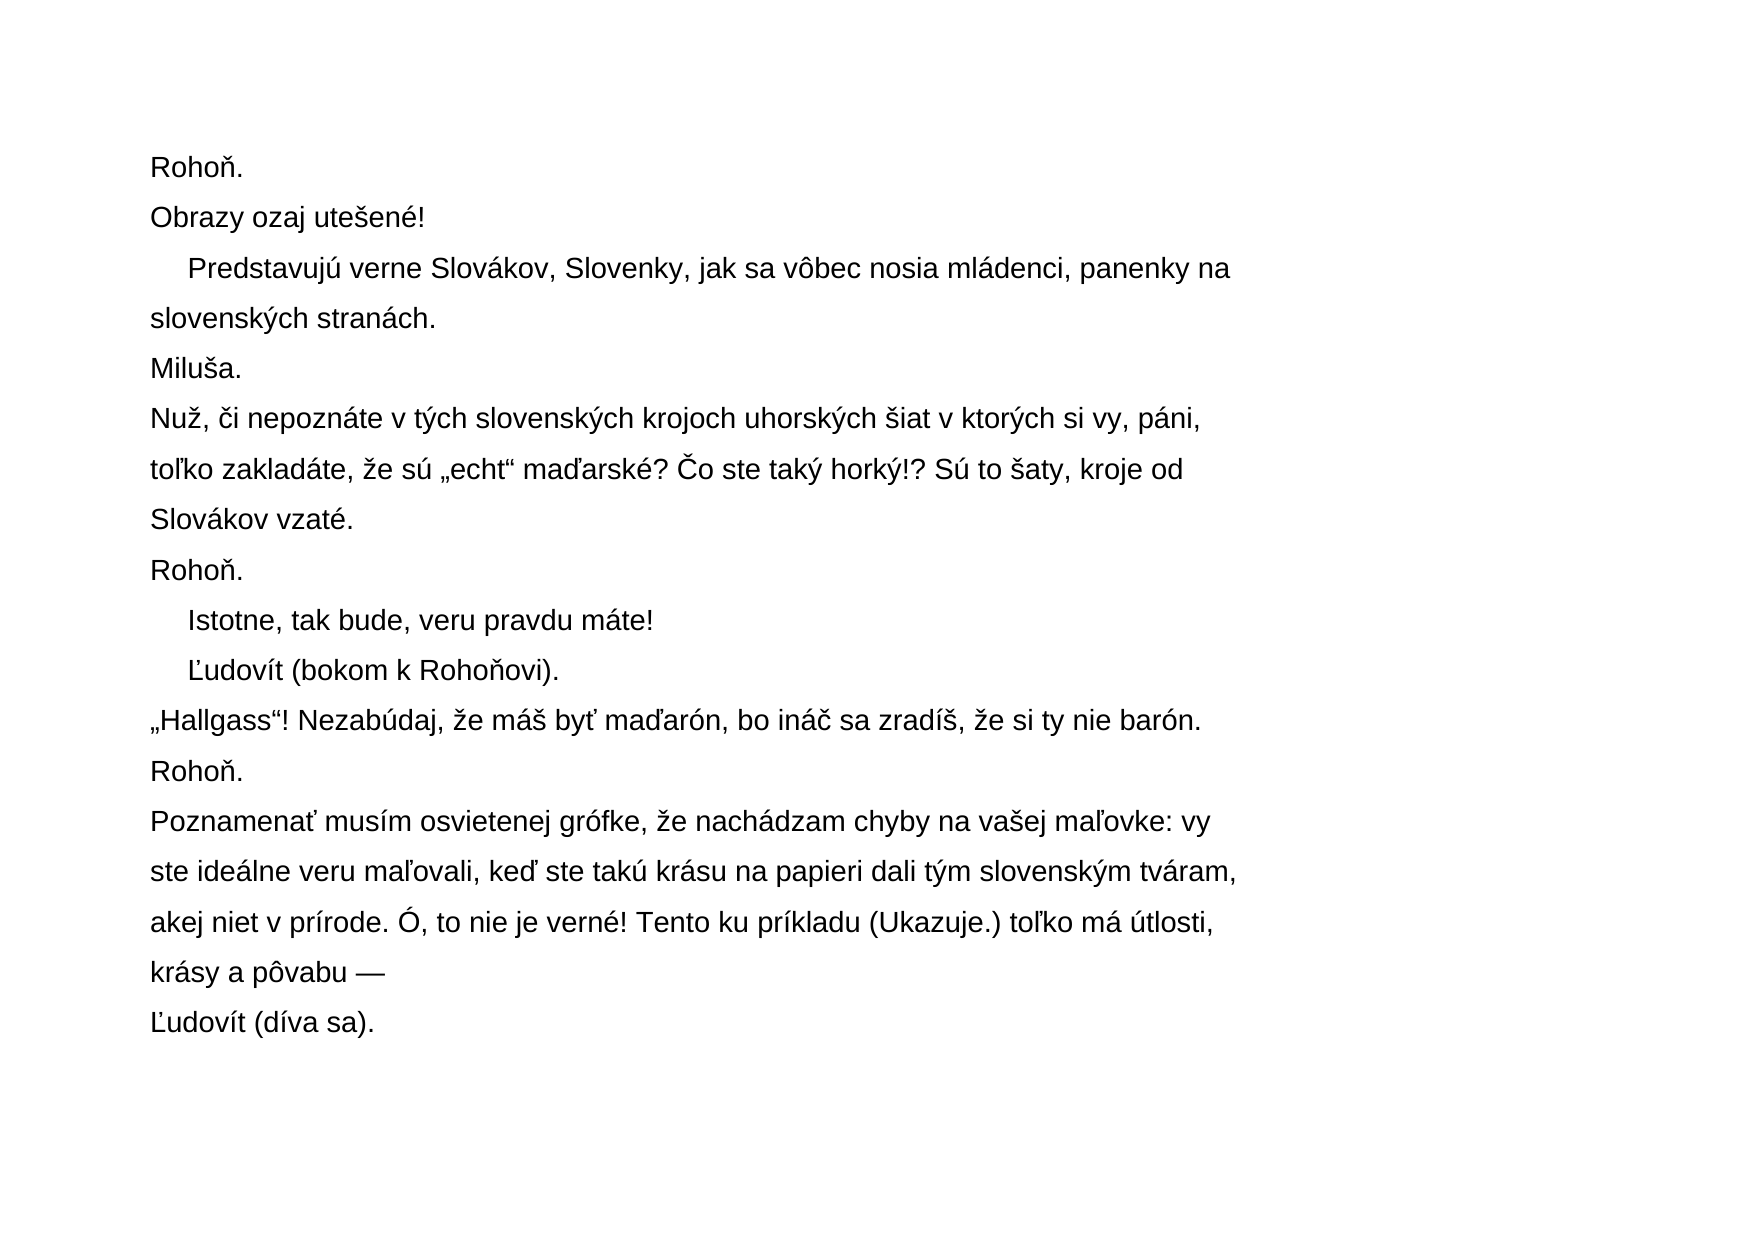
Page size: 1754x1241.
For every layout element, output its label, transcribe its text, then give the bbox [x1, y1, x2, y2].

text Ľudovít (díva sa). [150, 1005, 1243, 1039]
text Predstavujú verne Slovákov, Slovenky, jak sa vôbec nosia mládenci, panenky na slovenských stranách. [150, 251, 1243, 334]
text Rohoň. [150, 754, 1243, 787]
text Miluša. [150, 351, 1243, 385]
text Rohoň. [150, 552, 1243, 586]
text Obrazy ozaj utešené! [150, 200, 1243, 234]
text Nuž, či nepoznáte v tých slovenských krojoch uhorských šiat v ktorých si vy, páni, toľko zakladáte, že sú „echt“ maďarské? Čo ste taký horký!? Sú to šaty, kroje od Slovákov vzaté. [150, 402, 1243, 536]
text Poznamenať musím osvietenej grófke, že nachádzam chyby na vašej maľovke: vy ste ideálne veru maľovali, keď ste takú krásu na papieri dali tým slovenským tváram, akej niet v prírode. Ó, to nie je verné! Tento ku príkladu (Ukazuje.) toľko má útlosti, krásy a pôvabu — [150, 804, 1243, 988]
text Istotne, tak bude, veru pravdu máte! [150, 603, 1243, 636]
text „Hallgass“! Nezabúdaj, že máš byť maďarón, bo ináč sa zradíš, že si ty nie barón. [150, 703, 1243, 737]
text Ľudovít (bokom k Rohoňovi). [150, 653, 1243, 687]
text Rohoň. [150, 150, 1243, 183]
